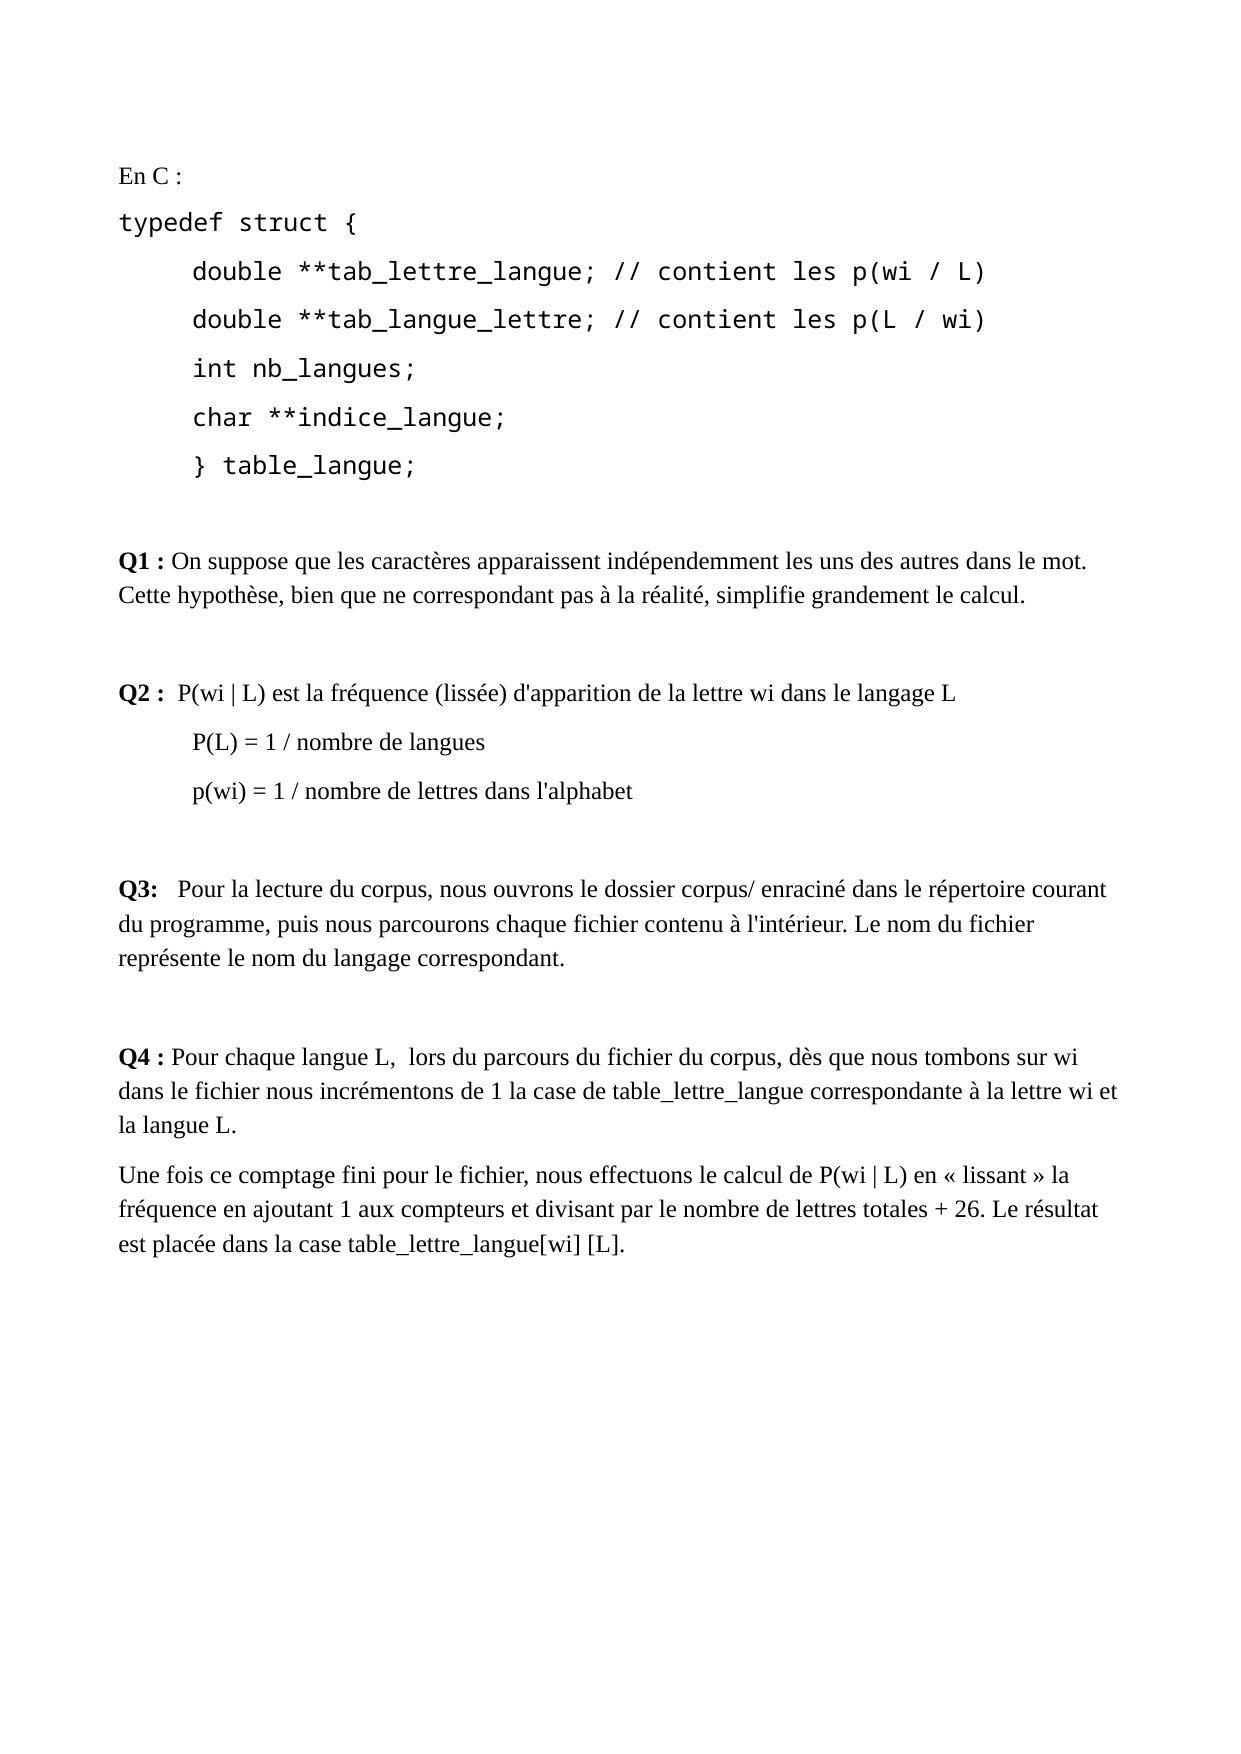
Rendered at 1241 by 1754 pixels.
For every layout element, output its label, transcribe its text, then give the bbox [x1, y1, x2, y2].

text P(L) = 1 / nombre de langues [118, 727, 1122, 756]
text p(wi) = 1 / nombre de lettres dans l'alphabet [118, 776, 1122, 805]
text char **indice_langue; [118, 399, 1122, 433]
text double **tab_langue_lettre; // contient les p(L / wi) [118, 302, 1122, 336]
text Q2 : P(wi | L) est la fréquence (lissée) d'apparition de la lettre wi dans le langage L [118, 678, 1122, 707]
text Q4 : Pour chaque langue L, lors du parcours du fichier du corpus, dès que nous tombons sur wi dans le fichier nous incrémentons de 1 la case de table_lettre_langue correspondante à la lettre wi et la langue L. [118, 1042, 1122, 1139]
text double **tab_lettre_langue; // contient les p(wi / L) [118, 253, 1122, 287]
text En C : [118, 161, 1122, 190]
text Une fois ce comptage fini pour le fichier, nous effectuons le calcul de P(wi | L) en « lissant » la fréquence en ajoutant 1 aux compteurs et divisant par le nombre de lettres totales + 26. Le résultat est placée dans la case table_lettre_langue[wi] [L]. [118, 1160, 1122, 1257]
text Q1 : On suppose que les caractères apparaissent indépendemment les uns des autres dans le mot. Cette hypothèse, bien que ne correspondant pas à la réalité, simplifie grandement le calcul. [118, 546, 1122, 609]
text Q3: Pour la lecture du corpus, nous ouvrons le dossier corpus/ enraciné dans le répertoire courant du programme, puis nous parcourons chaque fichier contenu à l'intérieur. Le nom du fichier représente le nom du langage correspondant. [118, 874, 1122, 972]
text } table_langue; [118, 448, 1122, 482]
text typedef struct { [118, 205, 1122, 239]
text int nb_langues; [118, 351, 1122, 385]
